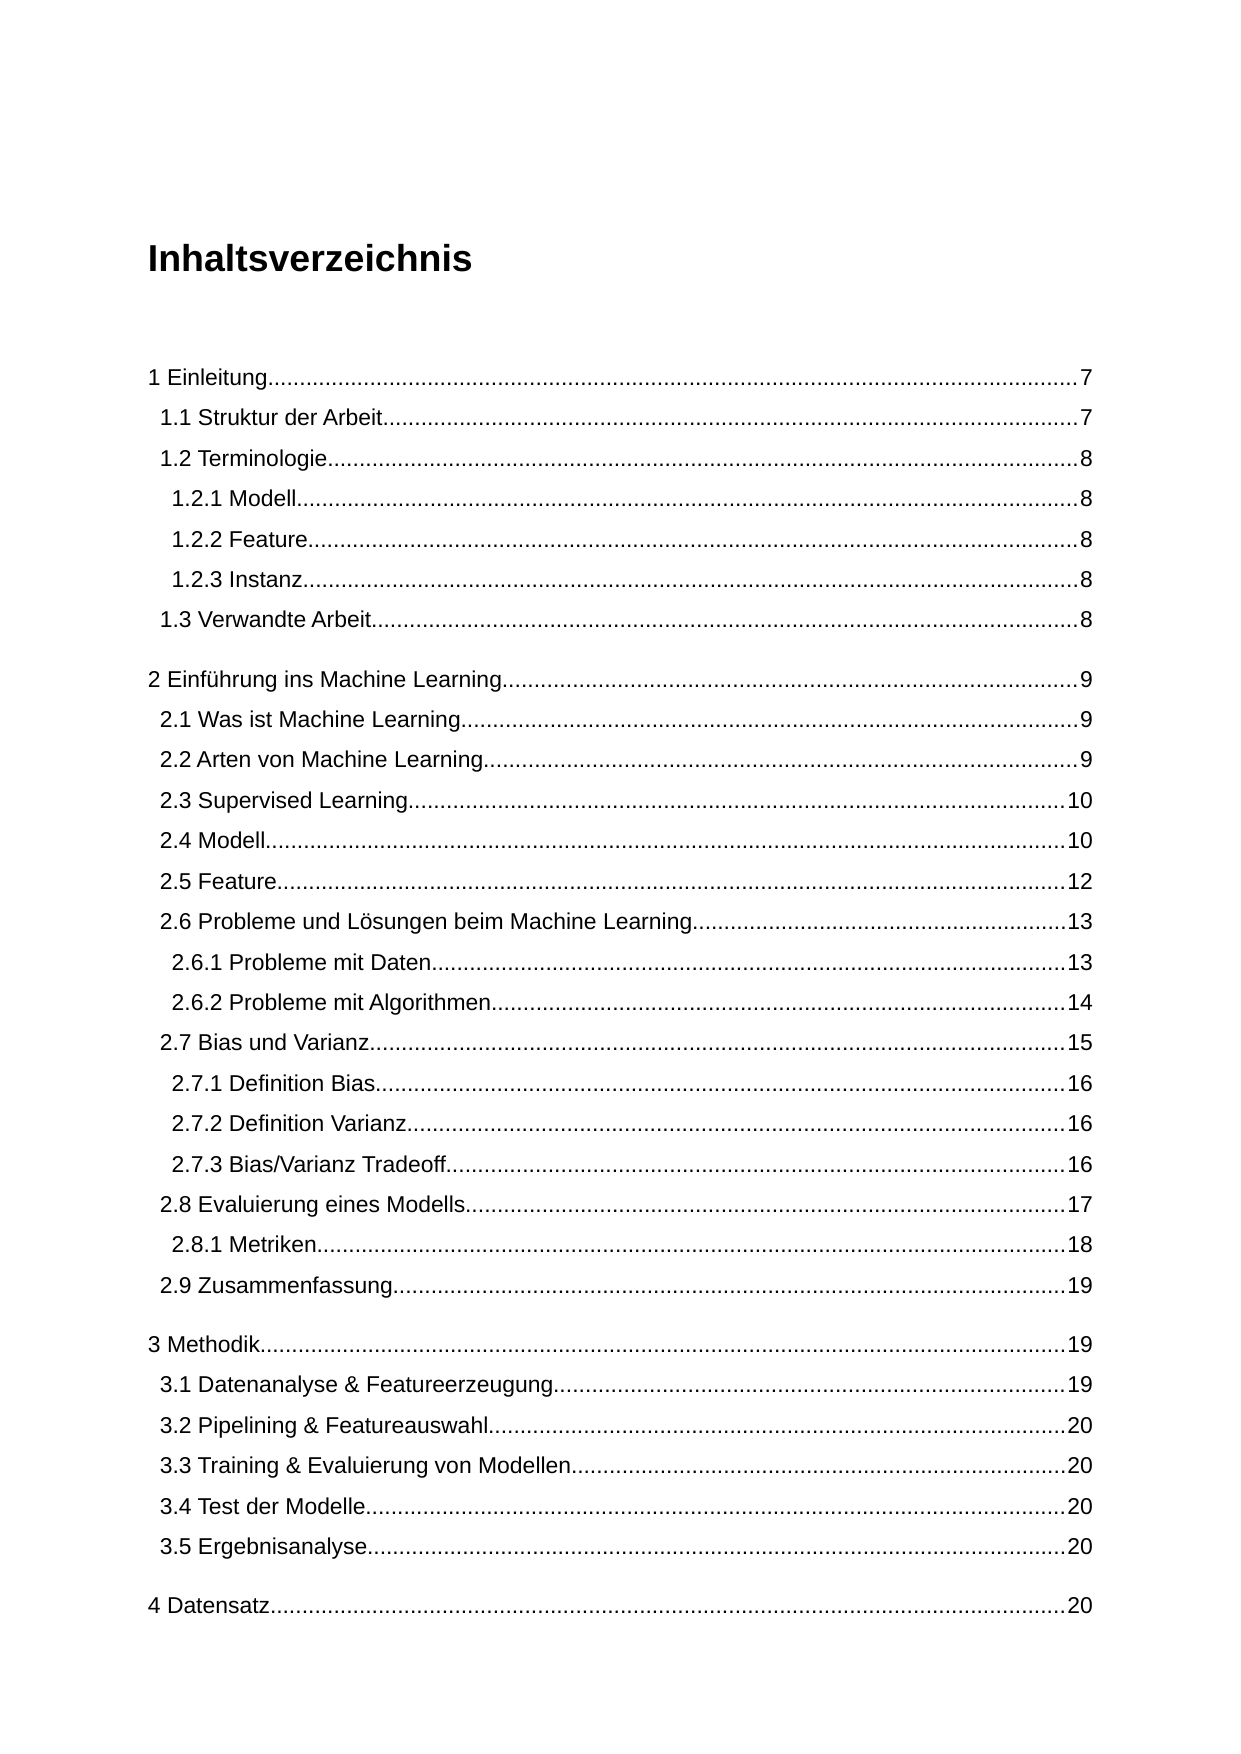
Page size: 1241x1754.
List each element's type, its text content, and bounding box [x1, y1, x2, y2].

text 2.8 Evaluierung eines Modells 17 [159, 1191, 1092, 1217]
text 1.2 Terminologie 8 [159, 445, 1092, 471]
text 2.2 Arten von Machine Learning 9 [159, 746, 1092, 773]
text 3 Methodik 19 [148, 1331, 1092, 1357]
text 3.2 Pipelining & Featureauswahl 20 [159, 1412, 1092, 1438]
text 2.9 Zusammenfassung 19 [159, 1272, 1092, 1298]
text 1.2.2 Feature 8 [171, 526, 1092, 552]
text 2.7.3 Bias/Varianz Tradeoff 16 [171, 1151, 1092, 1177]
text 2.6 Probleme und Lösungen beim Machine Learning 13 [159, 908, 1092, 934]
text 2.3 Supervised Learning 10 [159, 787, 1092, 813]
text 2.7 Bias und Varianz 15 [159, 1029, 1092, 1056]
text 3.1 Datenanalyse & Featureerzeugung 19 [159, 1371, 1092, 1398]
text 4 Datensatz 20 [148, 1592, 1092, 1619]
text 2.8.1 Metriken 18 [171, 1231, 1092, 1258]
text 1.2.3 Instanz 8 [171, 566, 1092, 592]
text 1.3 Verwandte Arbeit 8 [159, 606, 1092, 633]
text 2.6.1 Probleme mit Daten 13 [171, 948, 1092, 975]
text 2.7.2 Definition Varianz 16 [171, 1110, 1092, 1137]
text 2.6.2 Probleme mit Algorithmen 14 [171, 989, 1092, 1015]
text 2.7.1 Definition Bias 16 [171, 1070, 1092, 1096]
text 2 Einführung ins Machine Learning 9 [148, 666, 1092, 692]
text 1.1 Struktur der Arbeit 7 [159, 404, 1092, 431]
text 3.3 Training & Evaluierung von Modellen 20 [159, 1452, 1092, 1479]
text 2.4 Modell 10 [159, 827, 1092, 854]
text 2.1 Was ist Machine Learning 9 [159, 706, 1092, 732]
text 3.4 Test der Modelle 20 [159, 1493, 1092, 1519]
text Inhaltsverzeichnis [148, 236, 1092, 279]
text 3.5 Ergebnisanalyse 20 [159, 1533, 1092, 1559]
text 1 Einleitung 7 [148, 364, 1092, 390]
text 1.2.1 Modell 8 [171, 485, 1092, 512]
text 2.5 Feature 12 [159, 868, 1092, 894]
